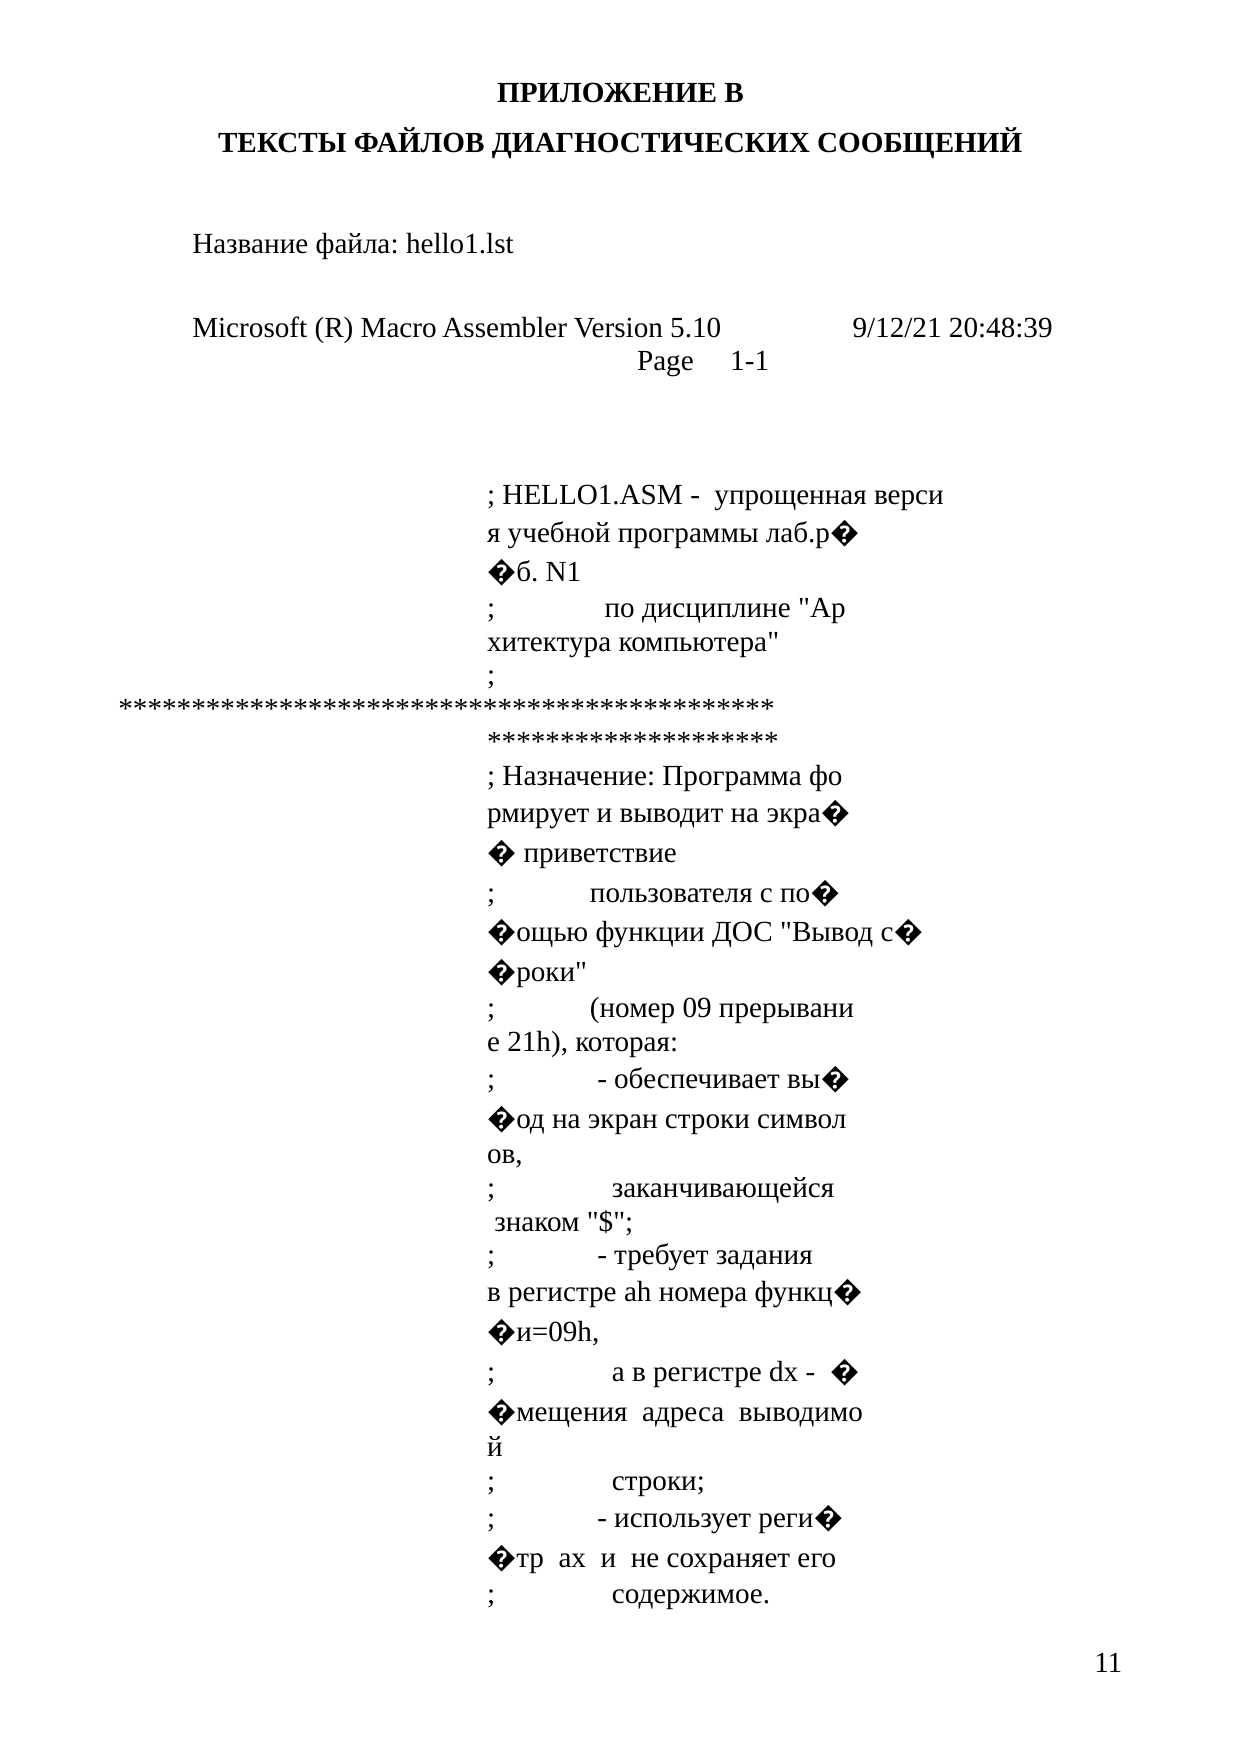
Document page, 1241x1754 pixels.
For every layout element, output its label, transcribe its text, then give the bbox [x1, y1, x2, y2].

text ; HELLO1.ASM - упрощенная верси [118, 477, 1122, 511]
text ******************** [118, 724, 1122, 758]
text ; - использует реги� [118, 1497, 1122, 1536]
text �од на экран строки символ [118, 1097, 1122, 1137]
text ; ********************************************* [118, 657, 1122, 724]
text е 21h), которая: [118, 1024, 1122, 1057]
text Page 1-1 [118, 343, 1122, 377]
text ; пользователя с по� [118, 871, 1122, 911]
text ; содержимое. [118, 1576, 1122, 1609]
subtitle Приложение B Тексты файлов диагностических сообщений [118, 75, 1122, 159]
text �ощью функции ДОС "Вывод с� [118, 911, 1122, 950]
text �б. N1 [118, 551, 1122, 590]
text ; - требует задания [118, 1237, 1122, 1271]
text рмирует и выводит на экра� [118, 792, 1122, 831]
text хитектура компьютера" [118, 624, 1122, 657]
text ; строки; [118, 1463, 1122, 1497]
text Microsoft (R) Macro Assembler Version 5.10 9/12/21 20:48:39 [118, 310, 1122, 343]
text Название файла: hello1.lst [118, 226, 1122, 259]
text �роки" [118, 950, 1122, 990]
text знаком "$"; [118, 1204, 1122, 1237]
text �и=09h, [118, 1310, 1122, 1350]
text в регистре ah номера функц� [118, 1271, 1122, 1310]
text ; по дисциплине "Ар [118, 590, 1122, 624]
text ; (номер 09 прерывани [118, 990, 1122, 1024]
text �тр ax и не сохраняет его [118, 1536, 1122, 1576]
text �мещения адреса выводимо [118, 1390, 1122, 1429]
text я учебной программы лаб.р� [118, 511, 1122, 551]
text � приветствие [118, 831, 1122, 871]
text ; заканчивающейся [118, 1170, 1122, 1204]
text ; а в регистре dx - � [118, 1350, 1122, 1390]
text ; Назначение: Программа фо [118, 758, 1122, 792]
text ов, [118, 1137, 1122, 1170]
text ; - обеспечивает вы� [118, 1057, 1122, 1097]
text й [118, 1429, 1122, 1463]
